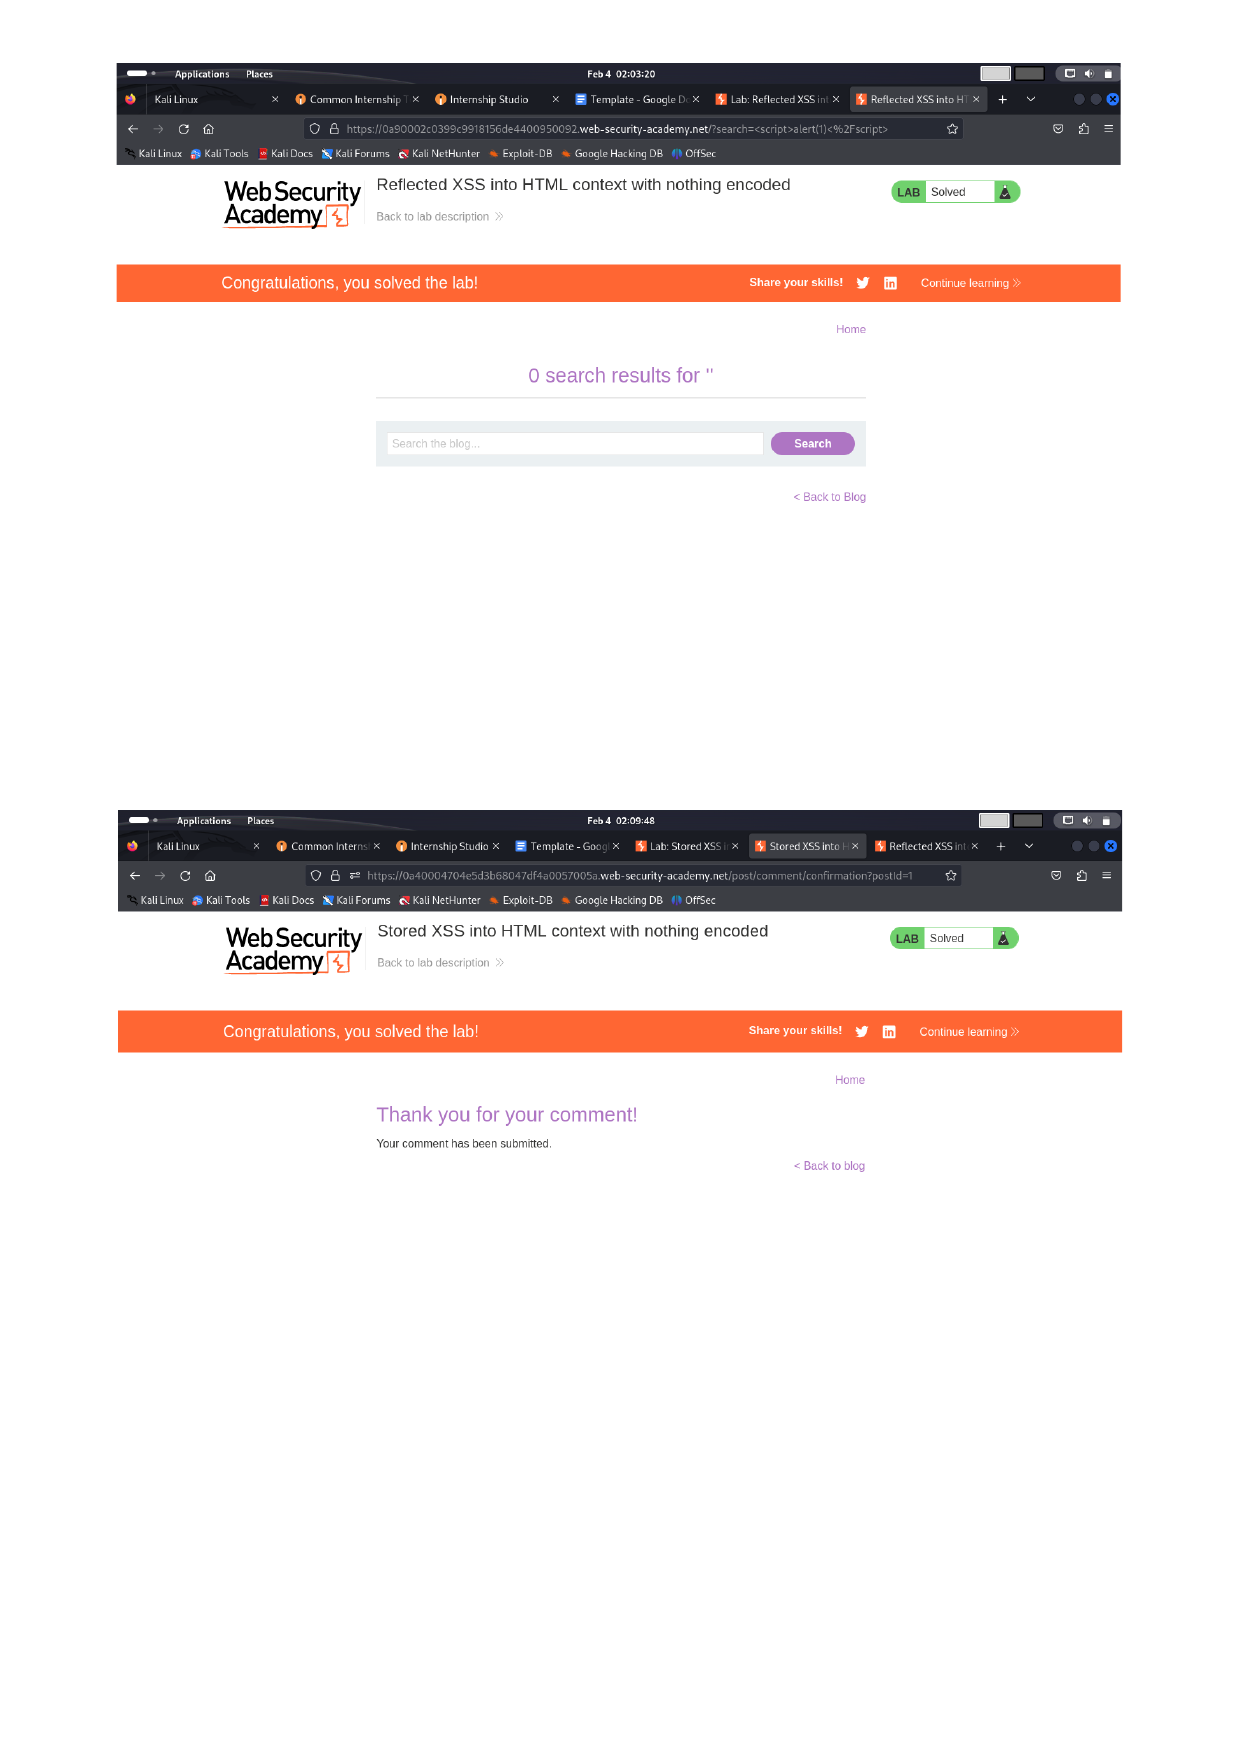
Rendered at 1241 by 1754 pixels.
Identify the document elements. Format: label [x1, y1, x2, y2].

picture [118, 810, 1123, 1438]
picture [116, 63, 1121, 692]
